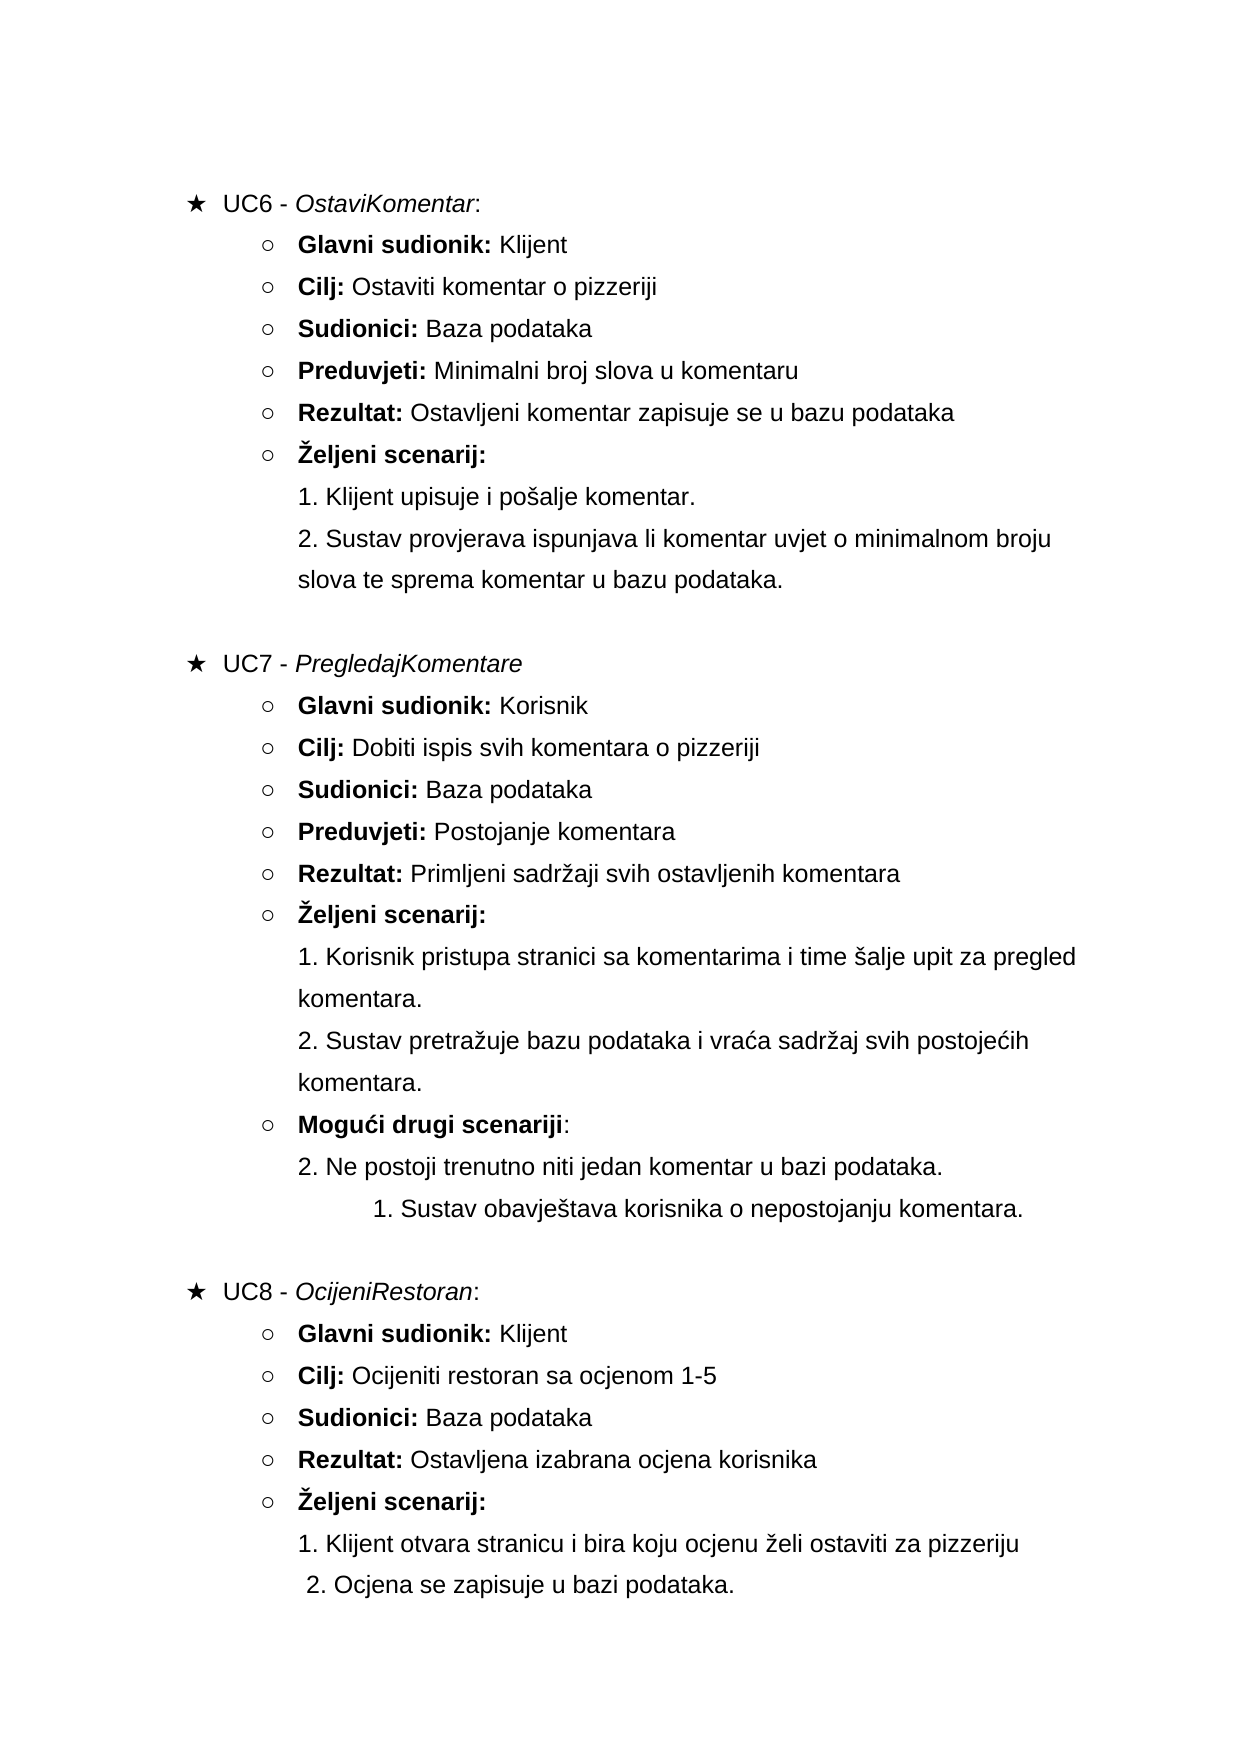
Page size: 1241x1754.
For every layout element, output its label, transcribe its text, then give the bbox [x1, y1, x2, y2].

list Željeni scenarij: 1. Klijent otvara stranicu i bira koju ocjenu želi ostaviti za pizzeriju [260, 1488, 1093, 1557]
list Cilj: Ocijeniti restoran sa ocjenom 1-5 [260, 1362, 1093, 1390]
list UC8 - OcijeniRestoran: [185, 1278, 1093, 1306]
list Glavni sudionik: Klijent [260, 1320, 1093, 1348]
list Sudionici: Baza podataka [260, 1404, 1093, 1432]
list Željeni scenarij: 1. Klijent upisuje i pošalje komentar. 2. Sustav provjerava ispunjava li komentar uvjet o minimalnom broju slova te sprema komentar u bazu podataka. [260, 441, 1093, 594]
list UC7 - PregledajKomentare [185, 650, 1093, 678]
list UC6 - OstaviKomentar: [185, 189, 1093, 217]
text 2. Ocjena se zapisuje u bazi podataka. [223, 1571, 1093, 1599]
list Cilj: Ostaviti komentar o pizzeriji [260, 273, 1093, 301]
list Sudionici: Baza podataka [260, 776, 1093, 804]
list Rezultat: Ostavljeni komentar zapisuje se u bazu podataka [260, 399, 1093, 427]
list Glavni sudionik: Korisnik [260, 692, 1093, 720]
list Mogući drugi scenariji: 2. Ne postoji trenutno niti jedan komentar u bazi podataka. 1. Sustav obavještava korisnika o nepostojanju komentara. [260, 1111, 1093, 1222]
list Glavni sudionik: Klijent [260, 231, 1093, 259]
list Rezultat: Primljeni sadržaji svih ostavljenih komentara [260, 859, 1093, 887]
list Sudionici: Baza podataka [260, 315, 1093, 343]
list Željeni scenarij: 1. Korisnik pristupa stranici sa komentarima i time šalje upit za pregled komentara. 2. Sustav pretražuje bazu podataka i vraća sadržaj svih postojećih komentara. [260, 901, 1093, 1097]
list Preduvjeti: Postojanje komentara [260, 818, 1093, 846]
list Preduvjeti: Minimalni broj slova u komentaru [260, 357, 1093, 385]
list Cilj: Dobiti ispis svih komentara o pizzeriji [260, 734, 1093, 762]
list Rezultat: Ostavljena izabrana ocjena korisnika [260, 1446, 1093, 1474]
